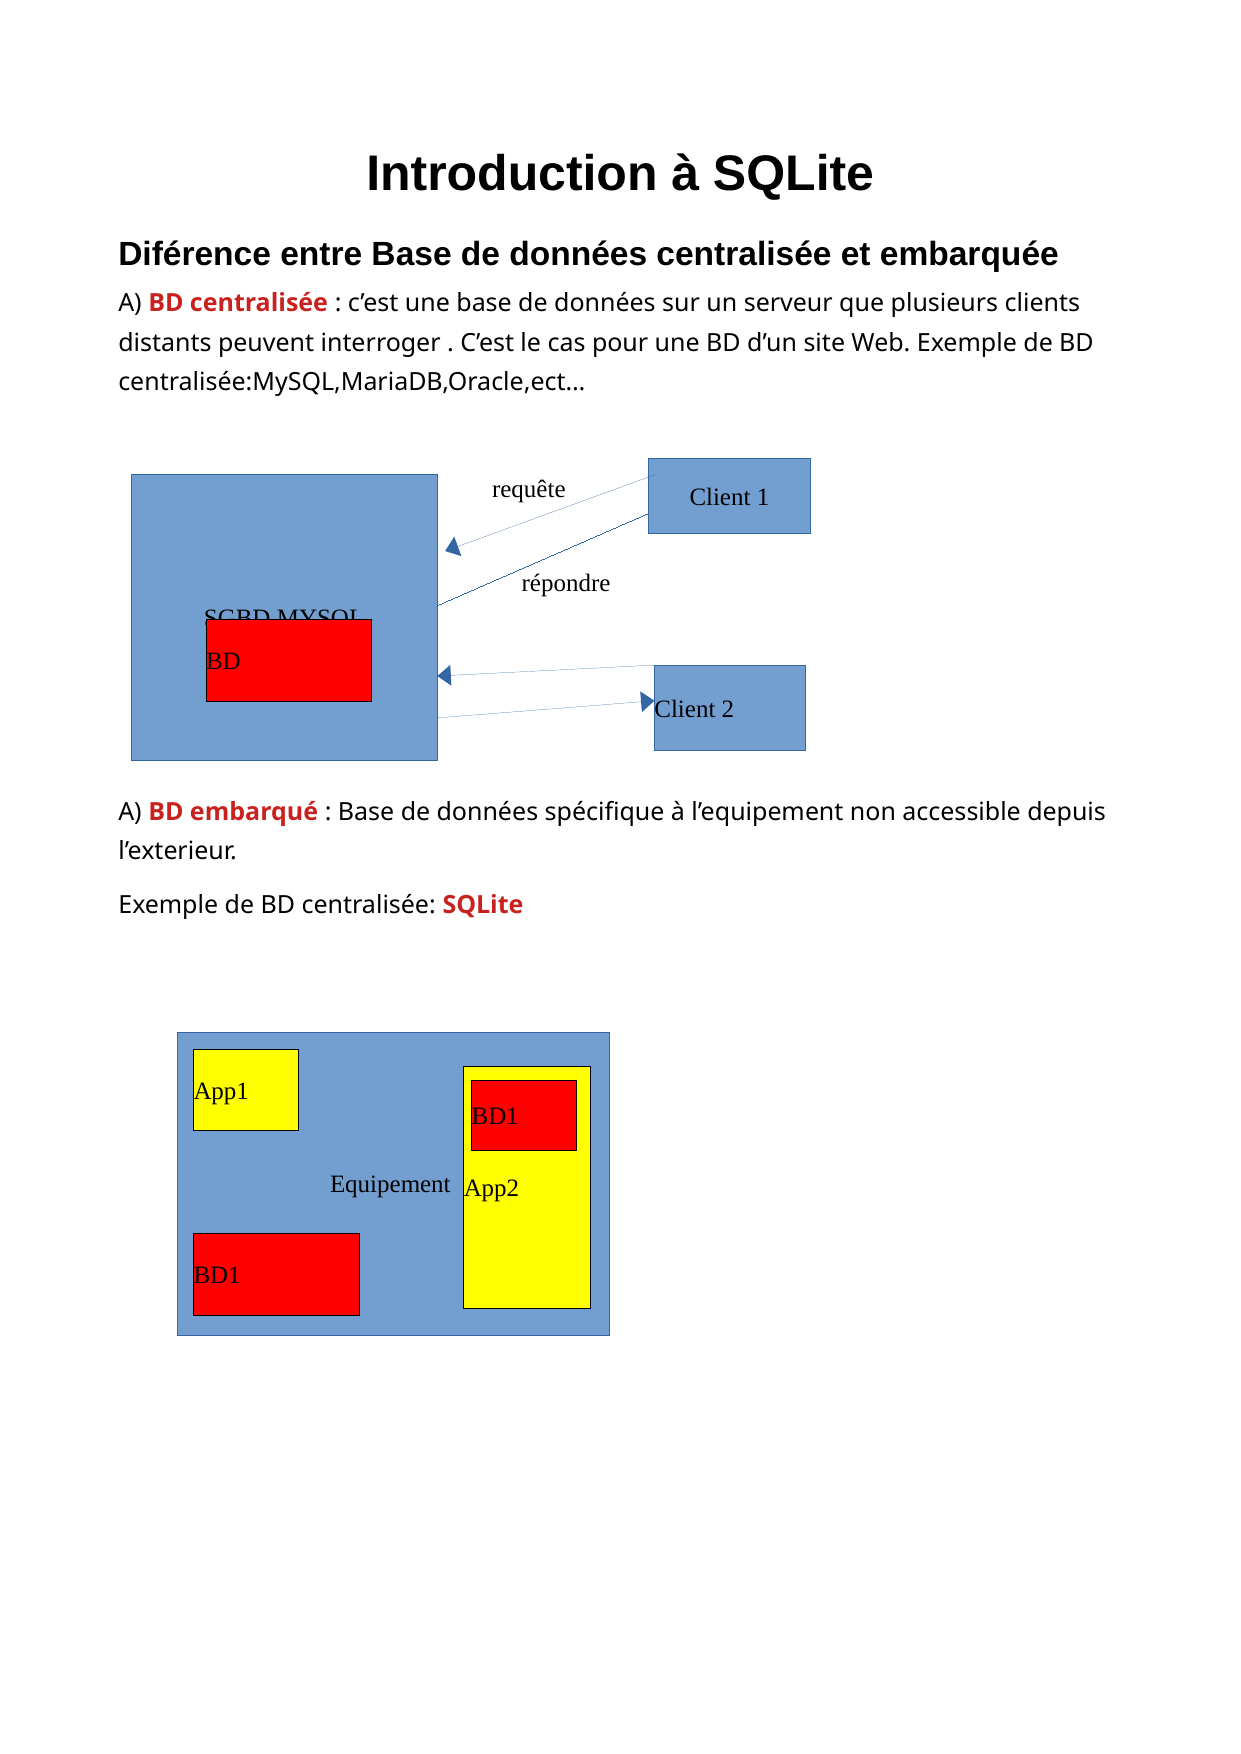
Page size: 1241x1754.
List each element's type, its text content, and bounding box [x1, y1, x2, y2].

text Exemple de BD centralisée: SQLite [118, 886, 1122, 920]
text A) BD embarqué : Base de données spécifique à l’equipement non accessible depuis l’exterieur. [118, 793, 1122, 867]
subtitle Introduction à SQLite [118, 143, 1122, 201]
subtitle Diférence entre Base de données centralisée et embarquée [118, 234, 1122, 273]
text A) BD centralisée : c’est une base de données sur un serveur que plusieurs clients distants peuvent interroger . C’est le cas pour une BD d’un site Web. Exemple de BD centralisée:MySQL,MariaDB,Oracle,ect… [118, 285, 1122, 397]
